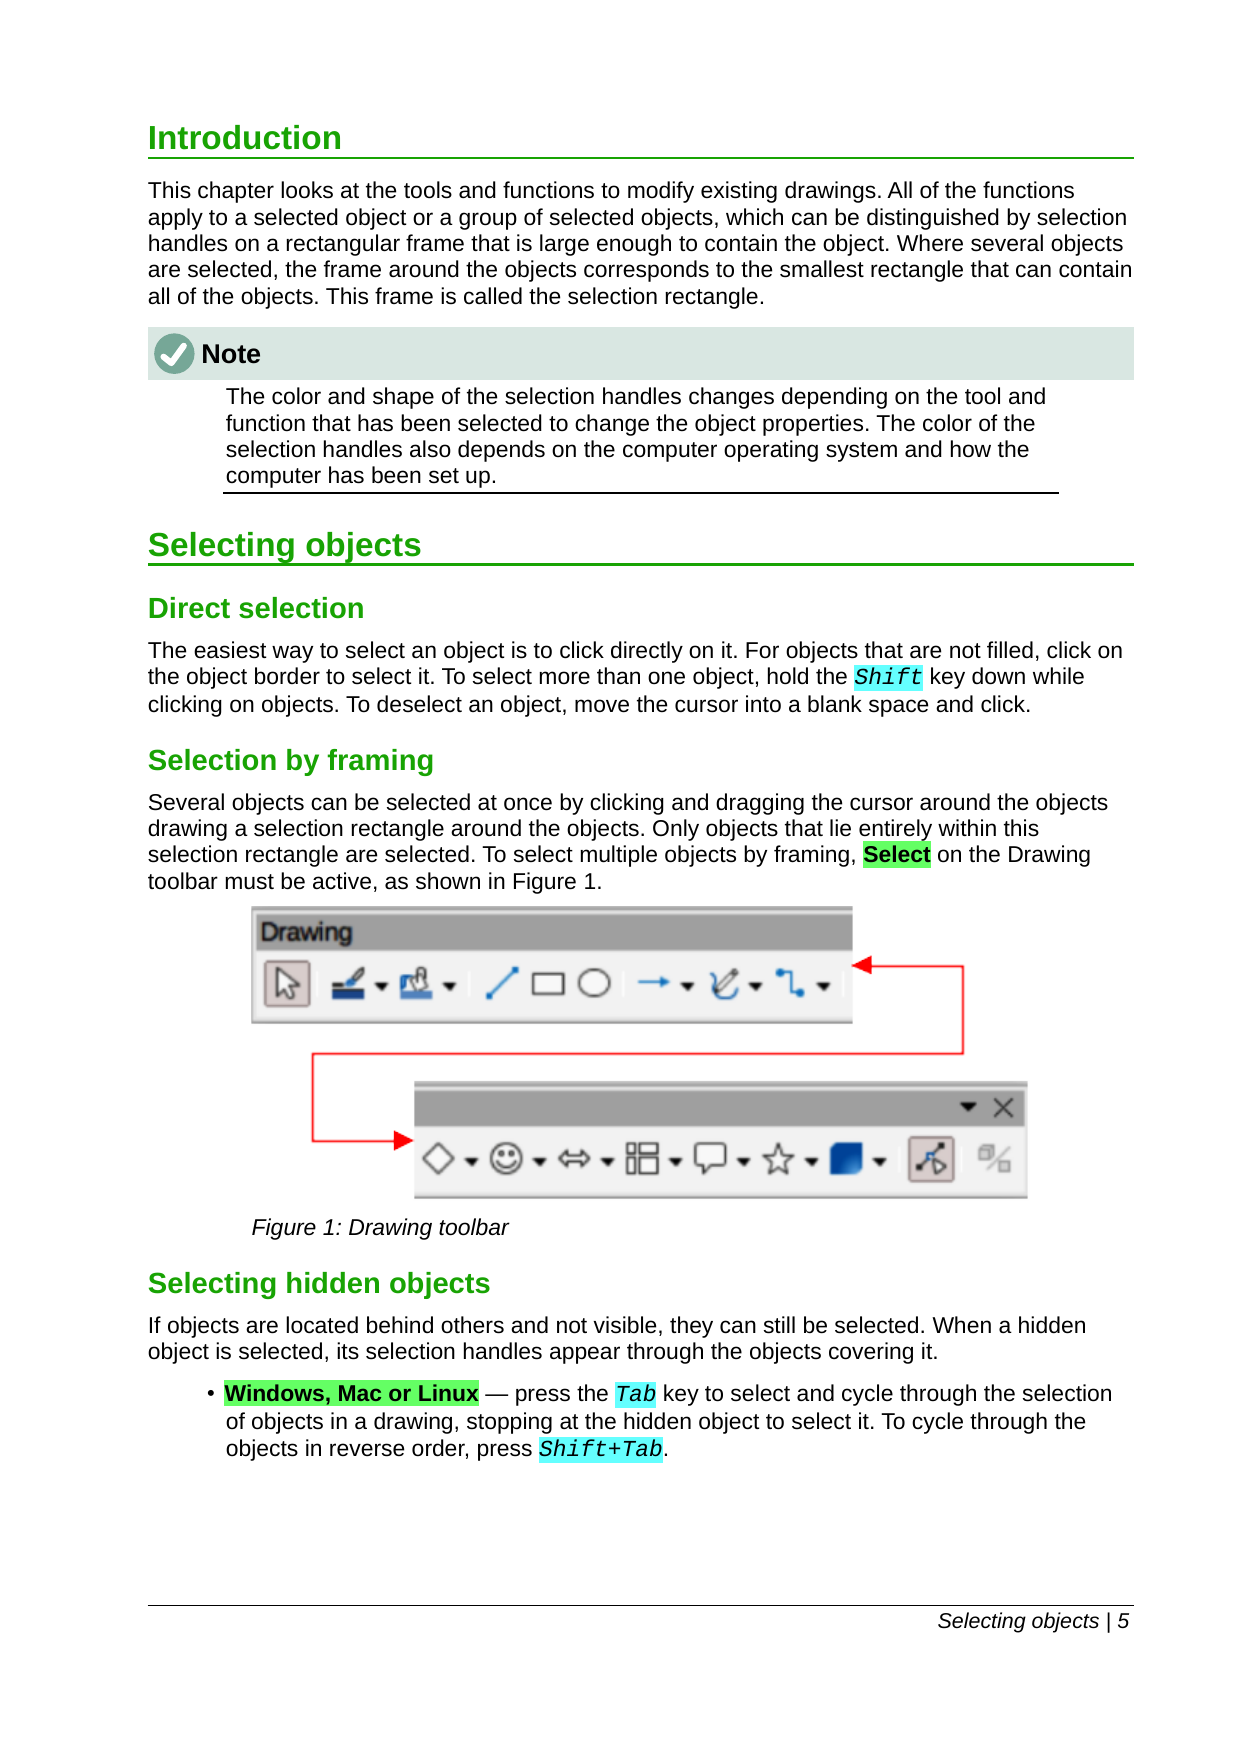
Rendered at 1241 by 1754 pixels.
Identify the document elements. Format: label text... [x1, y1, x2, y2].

subtitle Note [148, 327, 1134, 380]
text The color and shape of the selection handles changes depending on the tool and function that has been selected to change the object properties. The color of the selection handles also depends on the computer operating system and how the computer has been set up. [223, 380, 1059, 492]
text Figure 1: Drawing toolbar [251, 1214, 1030, 1241]
subtitle Selecting hidden objects [148, 1266, 1134, 1299]
text Several objects can be selected at once by clicking and dragging the cursor around the objects drawing a selection rectangle around the objects. Only objects that lie entirely within this selection rectangle are selected. To select multiple objects by framing, Select on the Drawing toolbar must be active, as shown in Figure 1. [148, 789, 1134, 894]
text The easiest way to select an object is to click directly on it. For objects that are not filled, click on the object border to select it. To select more than one object, hold the Shift key down while clicking on objects. To deselect an object, move the cursor into a blank space and click. [148, 637, 1134, 718]
subtitle Selecting objects [148, 525, 1134, 563]
text If objects are located behind others and not visible, they can still be selected. When a hidden object is selected, its selection handles appear through the objects covering it. [148, 1312, 1134, 1364]
picture [251, 906, 1031, 1202]
subtitle Direct selection [148, 591, 1134, 624]
subtitle Introduction [148, 118, 1134, 157]
text This chapter looks at the tools and functions to modify existing drawings. All of the functions apply to a selected object or a group of selected objects, which can be distinguished by selection handles on a rectangular frame that is large enough to contain the object. Where several objects are selected, the frame around the objects corresponds to the smallest rectangle that can contain all of the objects. This frame is called the selection rectangle. [148, 177, 1134, 309]
subtitle Selection by framing [148, 743, 1134, 776]
list Windows, Mac or Linux — press the Tab key to select and cycle through the selection of objects in a drawing, stopping at the hidden object to select it. To cycle through the objects in reverse order, press Shift+Tab. [204, 1377, 1134, 1466]
